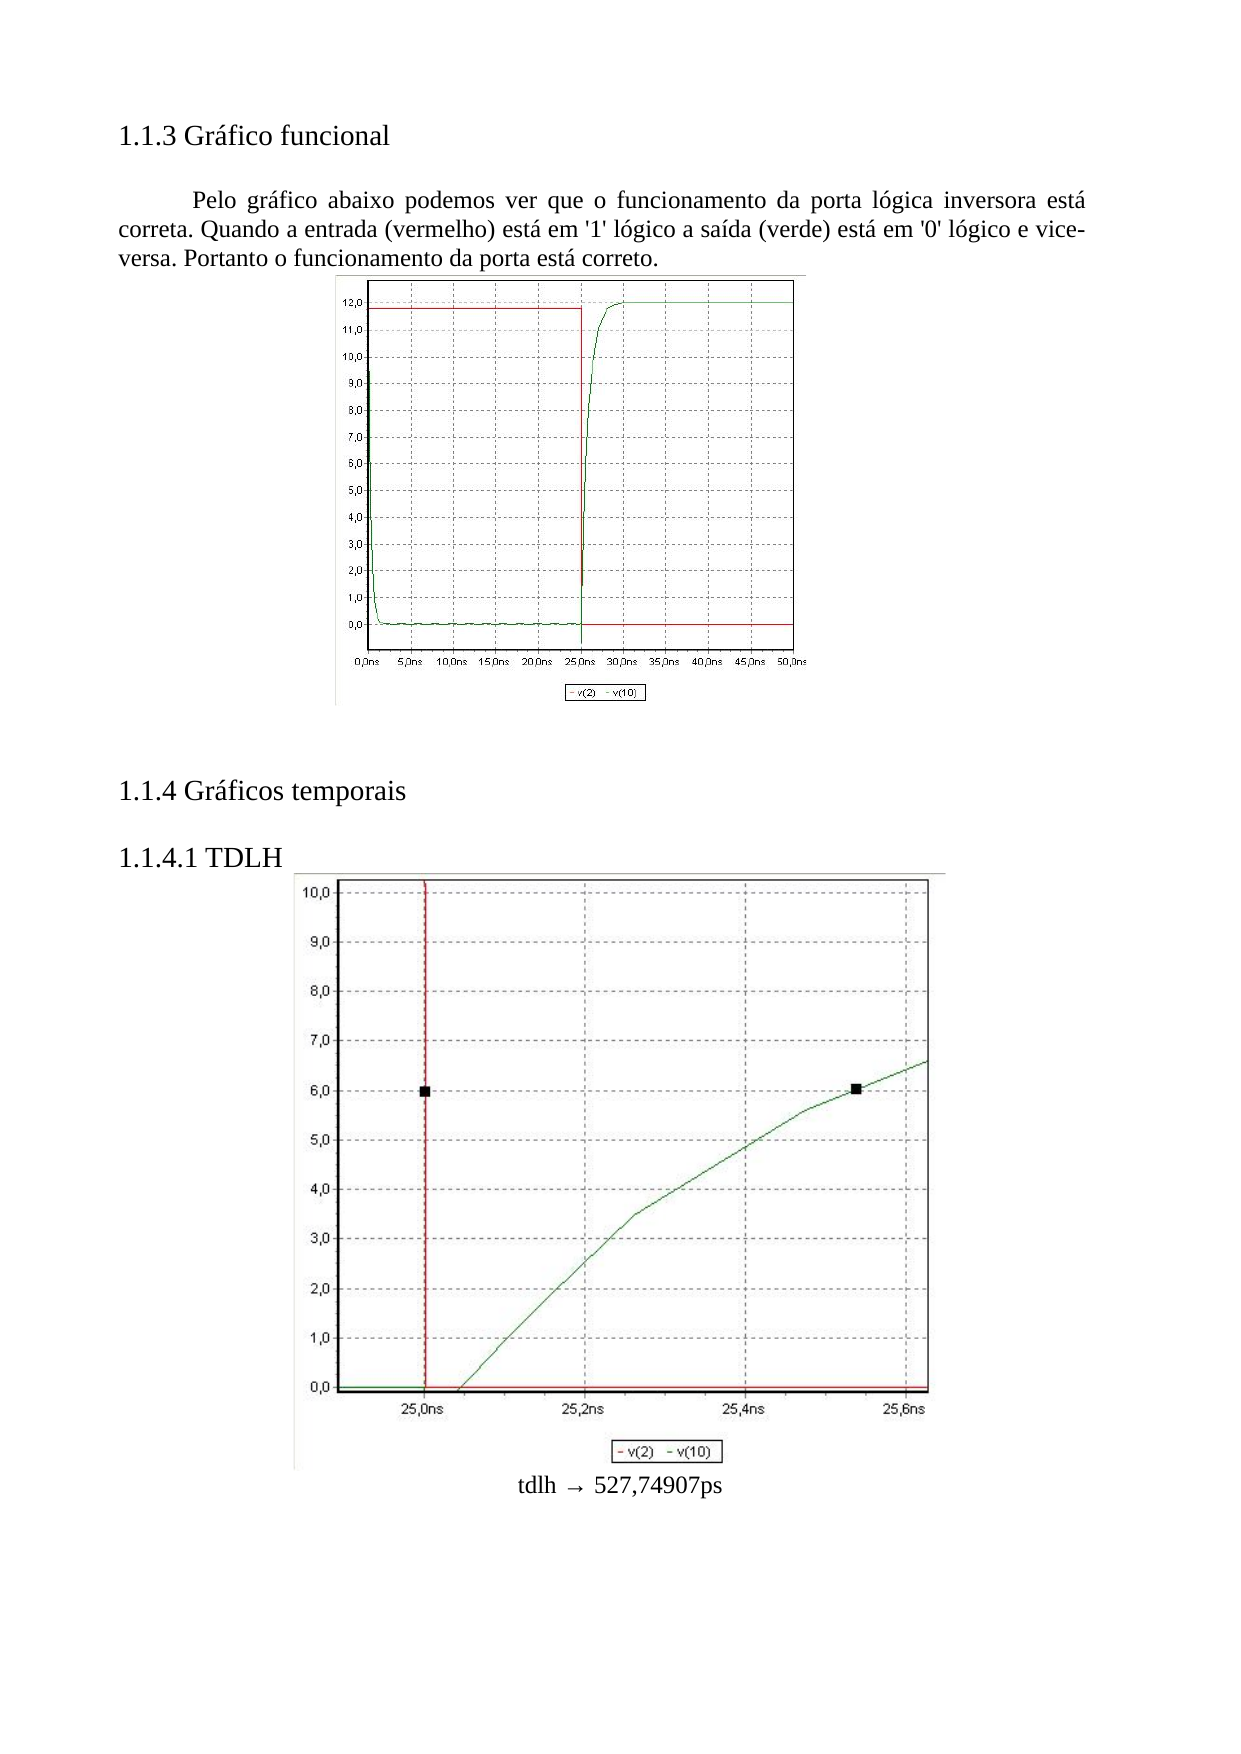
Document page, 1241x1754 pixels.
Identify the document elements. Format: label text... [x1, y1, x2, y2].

list 1.1.4 Gráficos temporais [118, 773, 1122, 806]
text Pelo gráfico abaixo podemos ver que o funcionamento da porta lógica inversora está correta. Quando a entrada (vermelho) está em '1' lógico a saída (verde) está em '0' lógico e vice-versa. Portanto o funcionamento da porta está correto. [118, 185, 1087, 271]
text tdlh → 527,74907ps [118, 873, 1122, 1499]
text 1.1.3 Gráfico funcional [118, 118, 1122, 152]
picture [335, 275, 807, 706]
text 1.1.4.1 TDLH [118, 840, 1122, 873]
picture [293, 873, 947, 1471]
